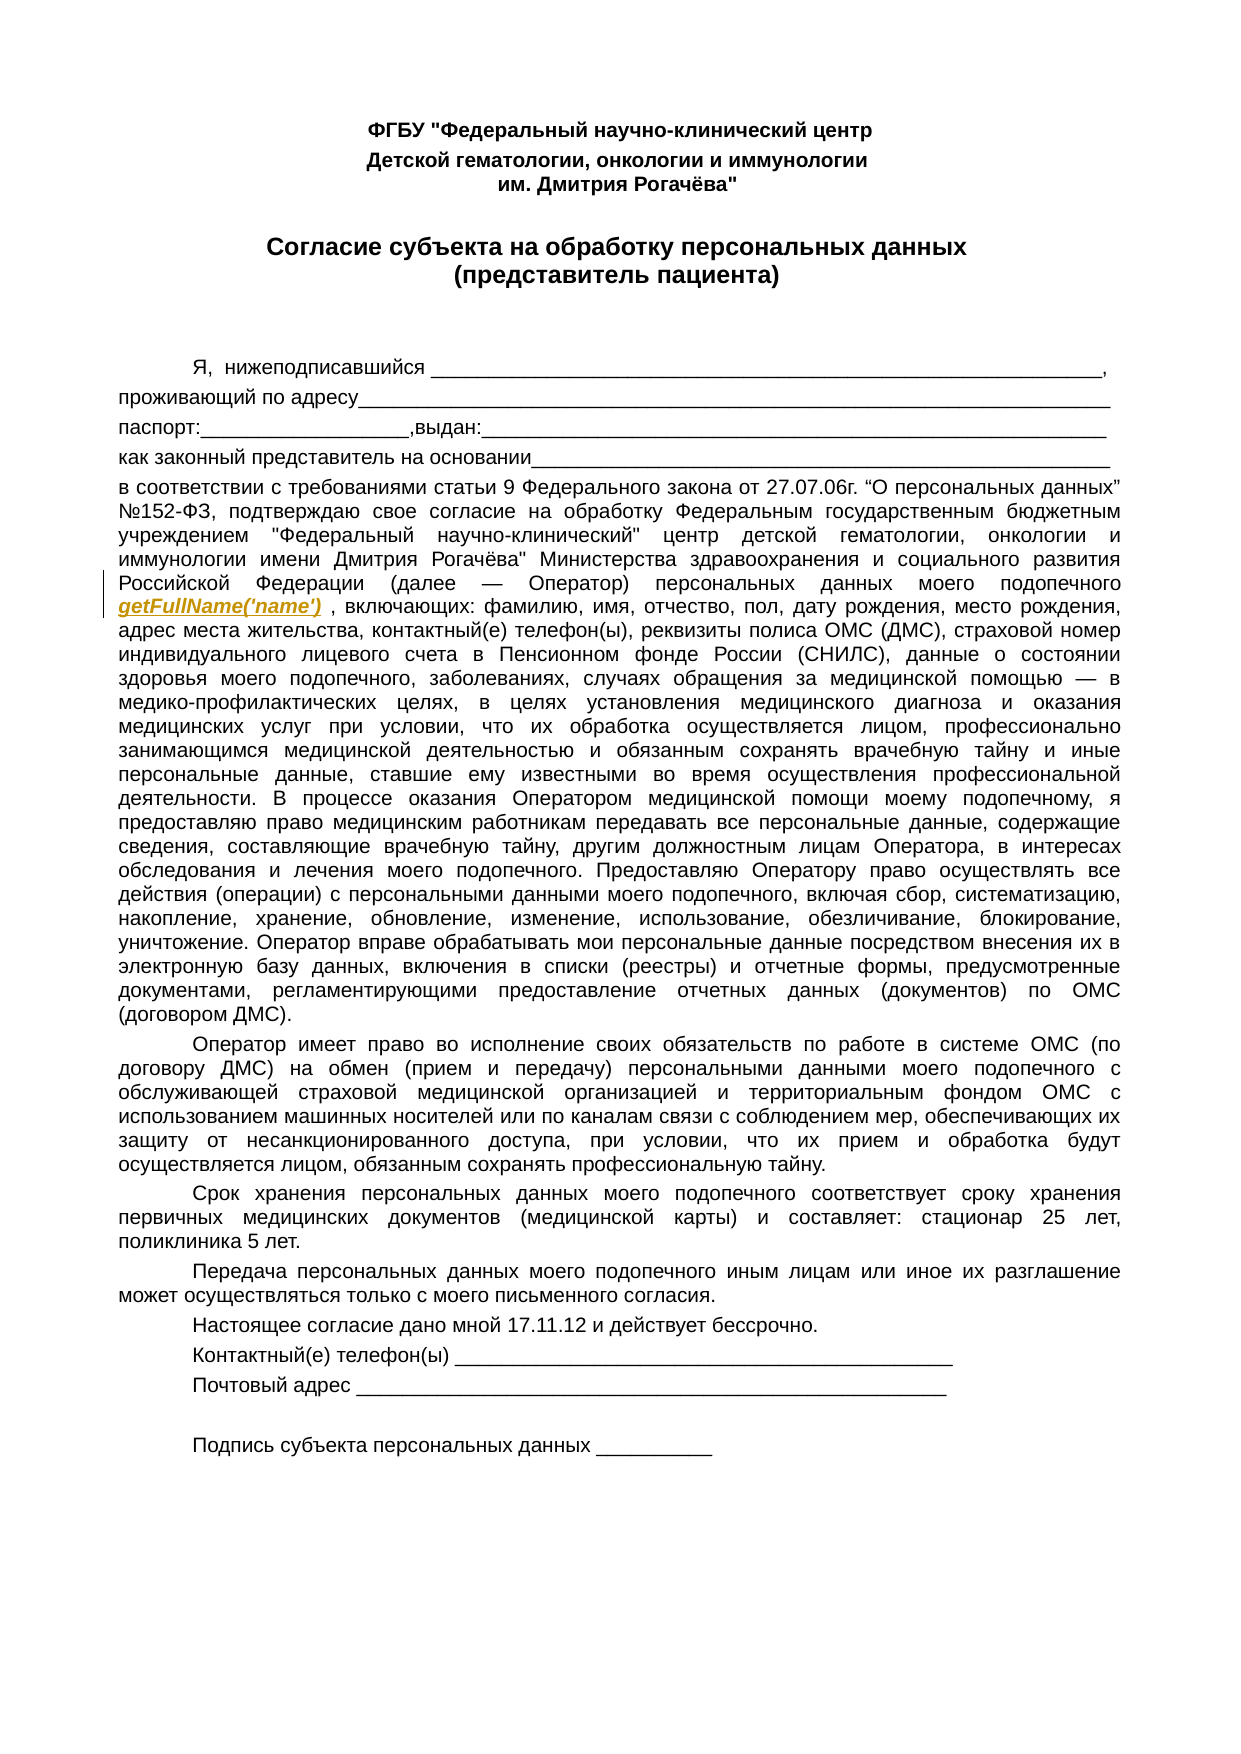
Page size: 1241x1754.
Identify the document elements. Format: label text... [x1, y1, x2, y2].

text паспорт:__________________,выдан:______________________________________________________ [118, 415, 1122, 439]
text проживающий по адресу_________________________________________________________________ [118, 385, 1122, 409]
text ФГБУ "Федеральный научно-клинический центр [118, 118, 1122, 142]
text Детской гематологии, онкологии и иммунологии им. Дмитрия Рогачёва" [118, 148, 1122, 196]
text Срок хранения персональных данных моего подопечного соответствует сроку хранения первичных медицинских документов (медицинской карты) и составляет: стационар 25 лет, поликлиника 5 лет. [118, 1181, 1122, 1253]
text Настоящее согласие дано мной 17.11.12 и действует бессрочно. [118, 1313, 1122, 1337]
text как законный представитель на основании__________________________________________________ [118, 445, 1122, 469]
text в соответствии с требованиями статьи 9 Федерального закона от 27.07.06г. “О персональных данных” №152-ФЗ, подтверждаю свое согласие на обработку Федеральным государственным бюджетным учреждением "Федеральный научно-клинический" центр детской гематологии, онкологии и иммунологии имени Дмитрия Рогачёва" Министерства здравоохранения и социального развития Российской Федерации (далее — Оператор) персональных данных моего подопечного getFullName('name') , включающих: фамилию, имя, отчество, пол, дату рождения, место рождения, адрес места жительства, контактный(е) телефон(ы), реквизиты полиса ОМС (ДМС), страховой номер индивидуального лицевого счета в Пенсионном фонде России (СНИЛС), данные о состоянии здоровья моего подопечного, заболеваниях, случаях обращения за медицинской помощью — в медико-профилактических целях, в целях установления медицинского диагноза и оказания медицинских услуг при условии, что их обработка осуществляется лицом, профессионально занимающимся медицинской деятельностью и обязанным сохранять врачебную тайну и иные персональные данные, ставшие ему известными во время осуществления профессиональной деятельности. В процессе оказания Оператором медицинской помощи моему подопечному, я предоставляю право медицинским работникам передавать все персональные данные, содержащие сведения, составляющие врачебную тайну, другим должностным лицам Оператора, в интересах обследования и лечения моего подопечного. Предоставляю Оператору право осуществлять все действия (операции) с персональными данными моего подопечного, включая сбор, систематизацию, накопление, хранение, обновление, изменение, использование, обезличивание, блокирование, уничтожение. Оператор вправе обрабатывать мои персональные данные посредством внесения их в электронную базу данных, включения в списки (реестры) и отчетные формы, предусмотренные документами, регламентирующими предоставление отчетных данных (документов) по ОМС (договором ДМС). [118, 474, 1122, 1026]
text Передача персональных данных моего подопечного иным лицам или иное их разглашение может осуществляться только с моего письменного согласия. [118, 1259, 1122, 1307]
text Оператор имеет право во исполнение своих обязательств по работе в системе ОМС (по договору ДМС) на обмен (прием и передачу) персональными данными моего подопечного с обслуживающей страховой медицинской организацией и территориальным фондом ОМС с использованием машинных носителей или по каналам связи с соблюдением мер, обеспечивающих их защиту от несанкционированного доступа, при условии, что их прием и обработка будут осуществляется лицом, обязанным сохранять профессиональную тайну. [118, 1032, 1122, 1175]
text Я, нижеподписавшийся __________________________________________________________, [118, 355, 1122, 379]
text Согласие субъекта на обработку персональных данных (представитель пациента) [118, 232, 1122, 289]
text Подпись субъекта персональных данных __________ [118, 1432, 1122, 1456]
text Почтовый адрес ___________________________________________________ [118, 1373, 1122, 1397]
text Контактный(е) телефон(ы) ___________________________________________ [118, 1343, 1122, 1367]
